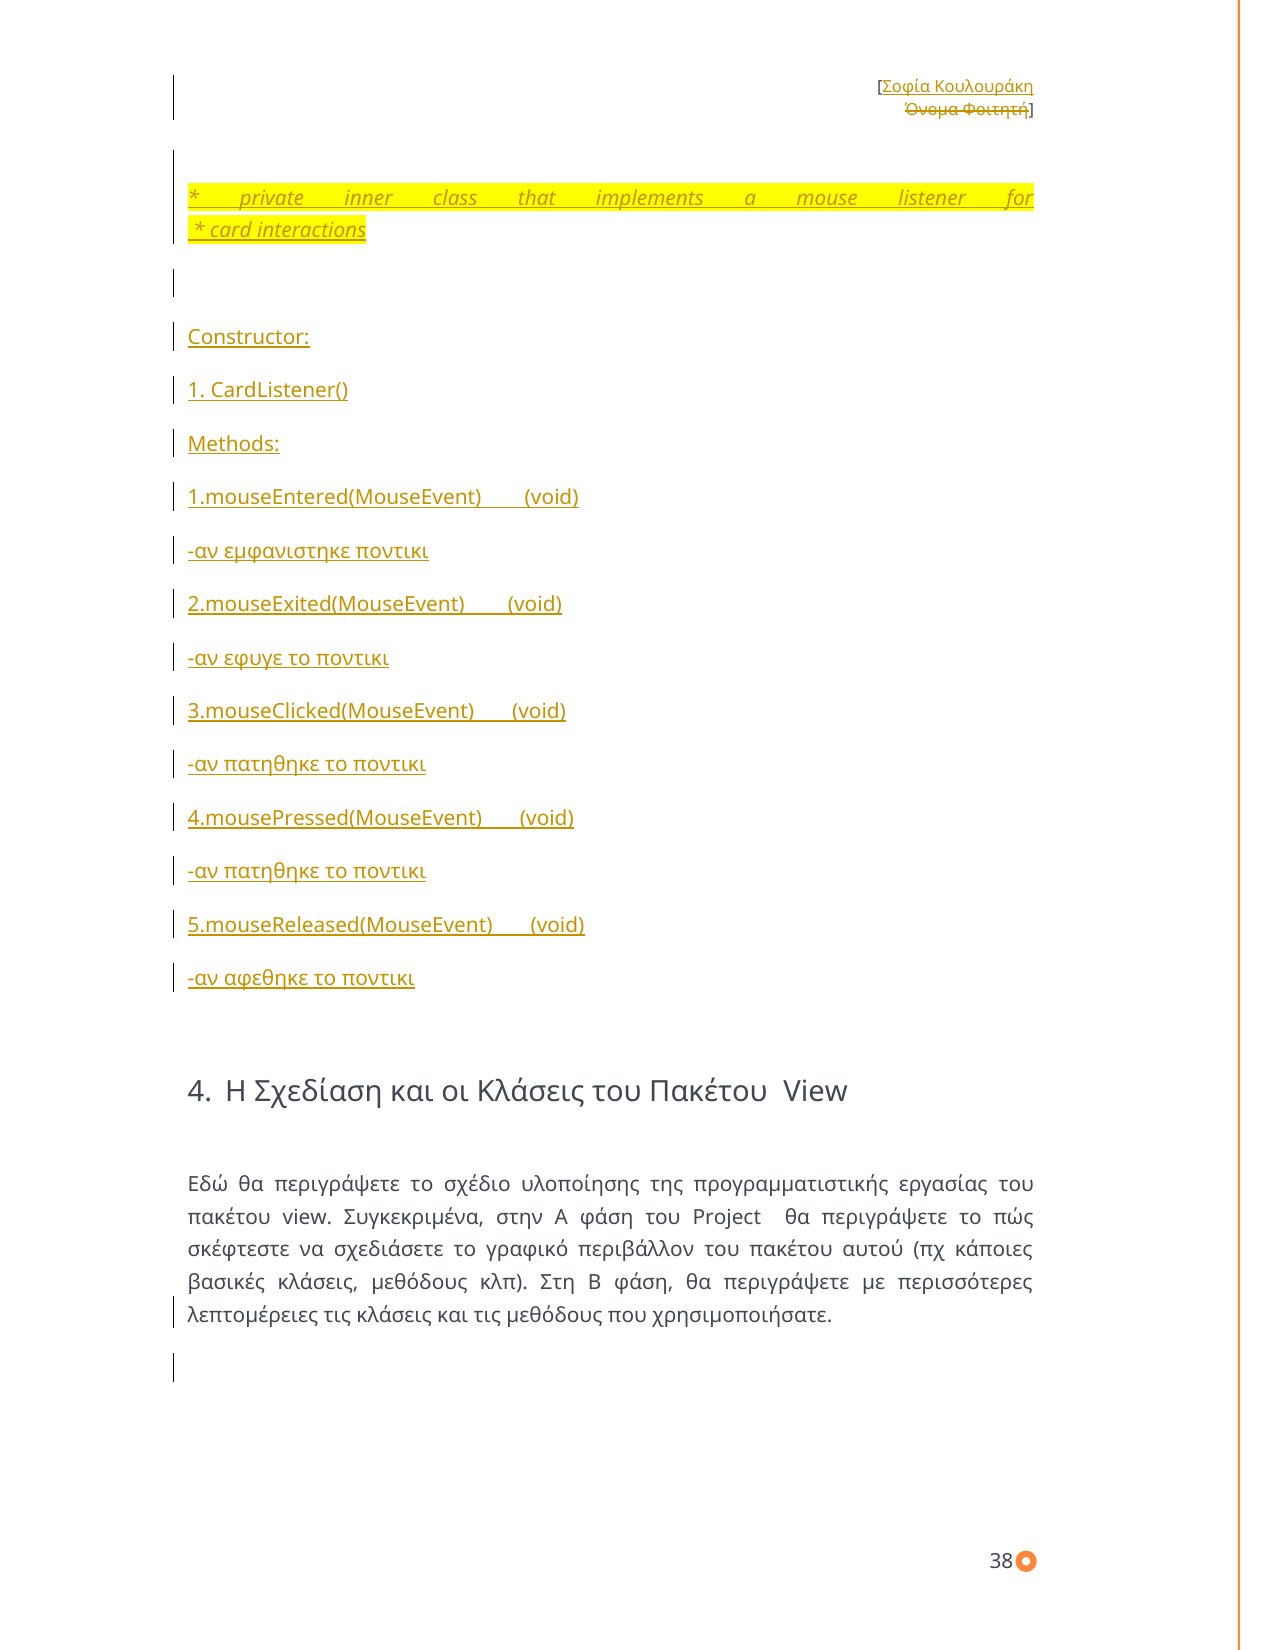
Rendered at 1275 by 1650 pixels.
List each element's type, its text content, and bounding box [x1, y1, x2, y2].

text 1. CardListener() [187, 376, 1034, 404]
text Εδώ θα περιγράψετε τo σχέδιο υλοποίησης της προγραμματιστικής εργασίας του πακέτου view. Συγκεκριμένα, στην Α φάση του Project θα περιγράψετε το πώς σκέφτεστε να σχεδιάσετε το γραφικό περιβάλλον του πακέτου αυτού (πχ κάποιες βασικές κλάσεις, μεθόδους κλπ). Στη Β φάση, θα περιγράψετε με περισσότερες λεπτομέρειες τις κλάσεις και τις μεθόδους που χρησιμοποιήσατε. [187, 1169, 1034, 1328]
text -αν εμφανιστηκε ποντικι [187, 536, 1034, 564]
text Methods: [187, 429, 1034, 457]
text 4.mousePressed(MouseEvent) (void) [187, 803, 1034, 831]
text 1.mouseEntered(MouseEvent) (void) [187, 482, 1034, 511]
text -αν πατηθηκε το ποντικι [187, 749, 1034, 778]
subtitle Η Σχεδίαση και οι Κλάσεις του Πακέτου View [187, 1070, 1034, 1110]
text 5.mouseReleased(MouseEvent) (void) [187, 910, 1034, 938]
text * private inner class that implements a mouse listener for [187, 150, 1034, 207]
text -αν πατηθηκε το ποντικι [187, 856, 1034, 885]
text Constructor: [187, 322, 1034, 351]
text 3.mouseClicked(MouseEvent) (void) [187, 696, 1034, 724]
text -αν αφεθηκε το ποντικι [187, 963, 1034, 992]
text * card interactions [187, 208, 1034, 244]
text -αν εφυγε το ποντικι [187, 643, 1034, 671]
text 2.mouseExited(MouseEvent) (void) [187, 589, 1034, 618]
